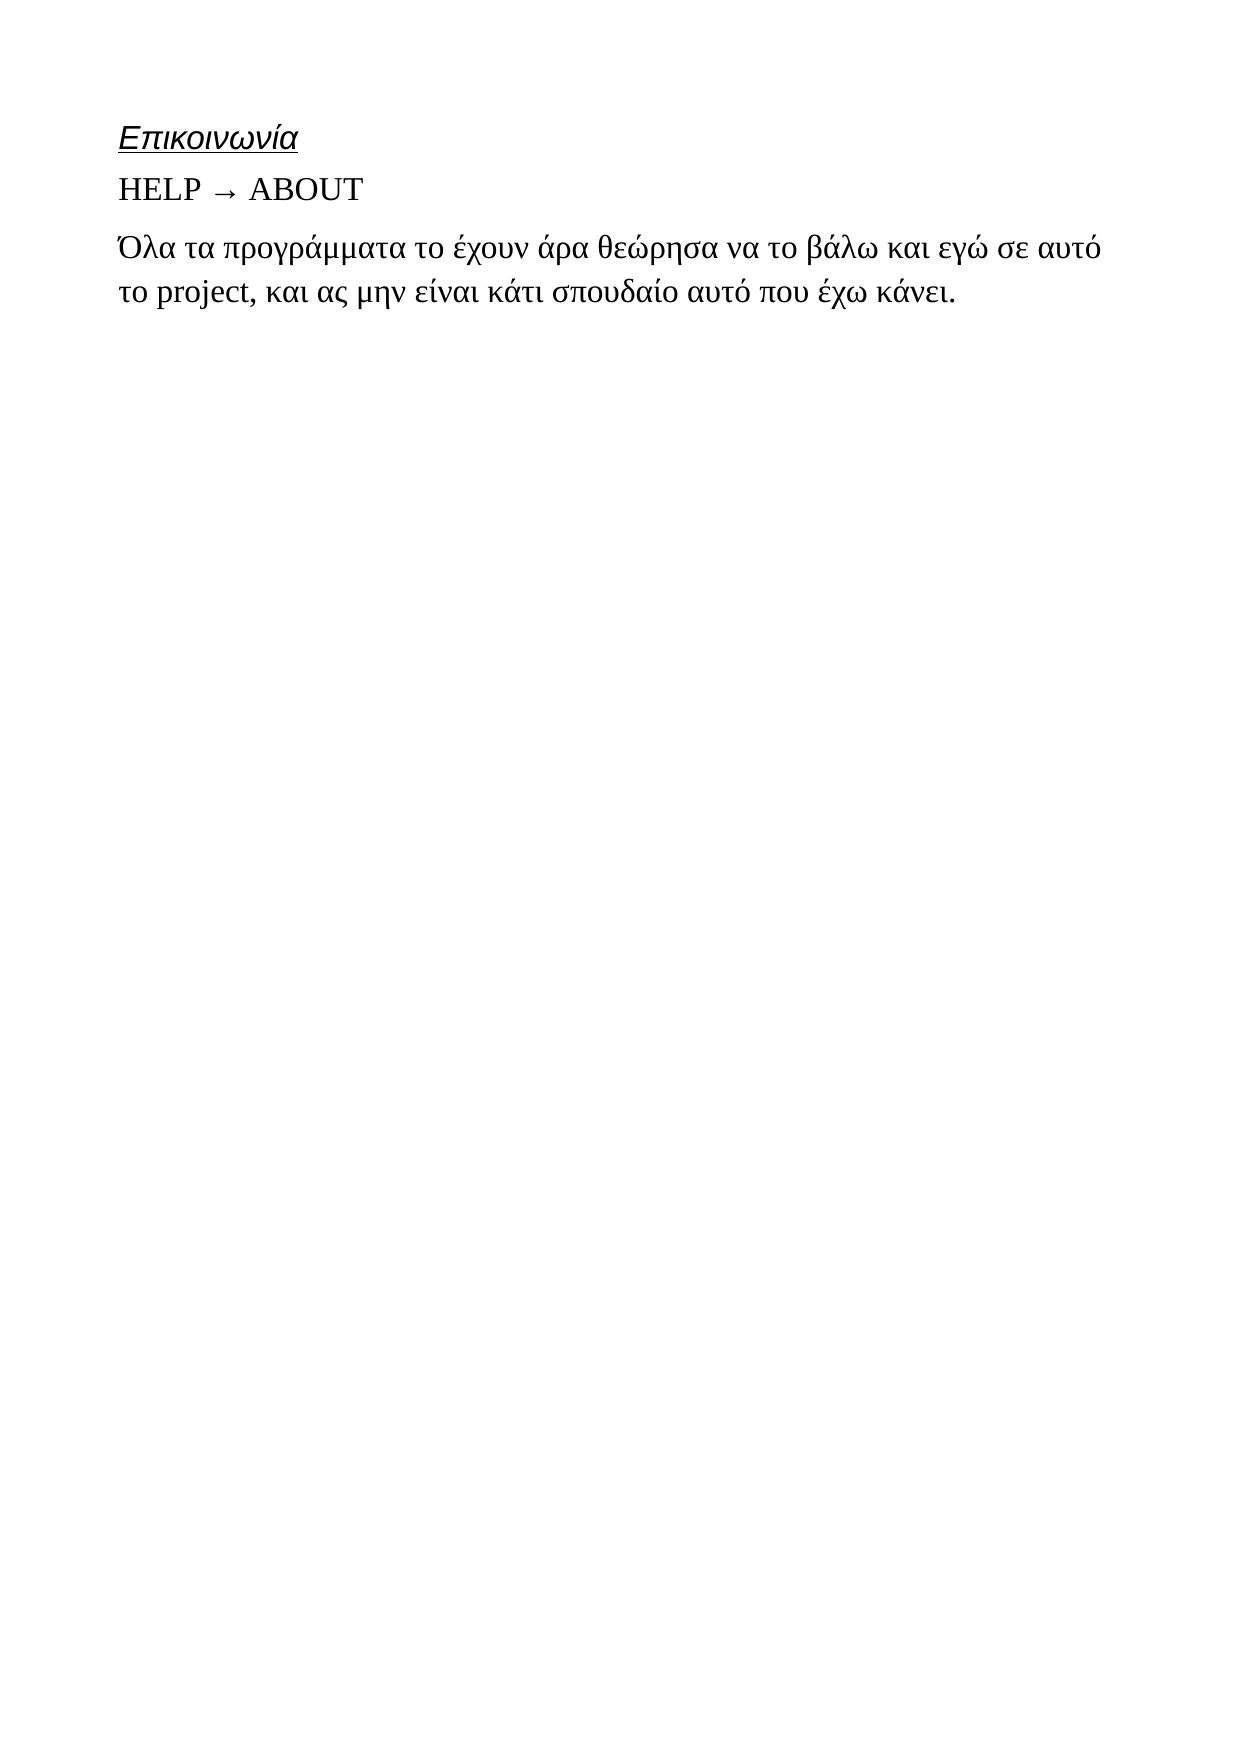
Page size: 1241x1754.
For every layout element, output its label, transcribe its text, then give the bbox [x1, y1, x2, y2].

text Όλα τα προγράμματα το έχουν άρα θεώρησα να το βάλω και εγώ σε αυτό το project, και ας μην είναι κάτι σπουδαίο αυτό που έχω κάνει. [118, 228, 1122, 310]
text HELP → ABOUT [118, 169, 1122, 207]
subtitle Επικοινωνία [118, 118, 1122, 157]
